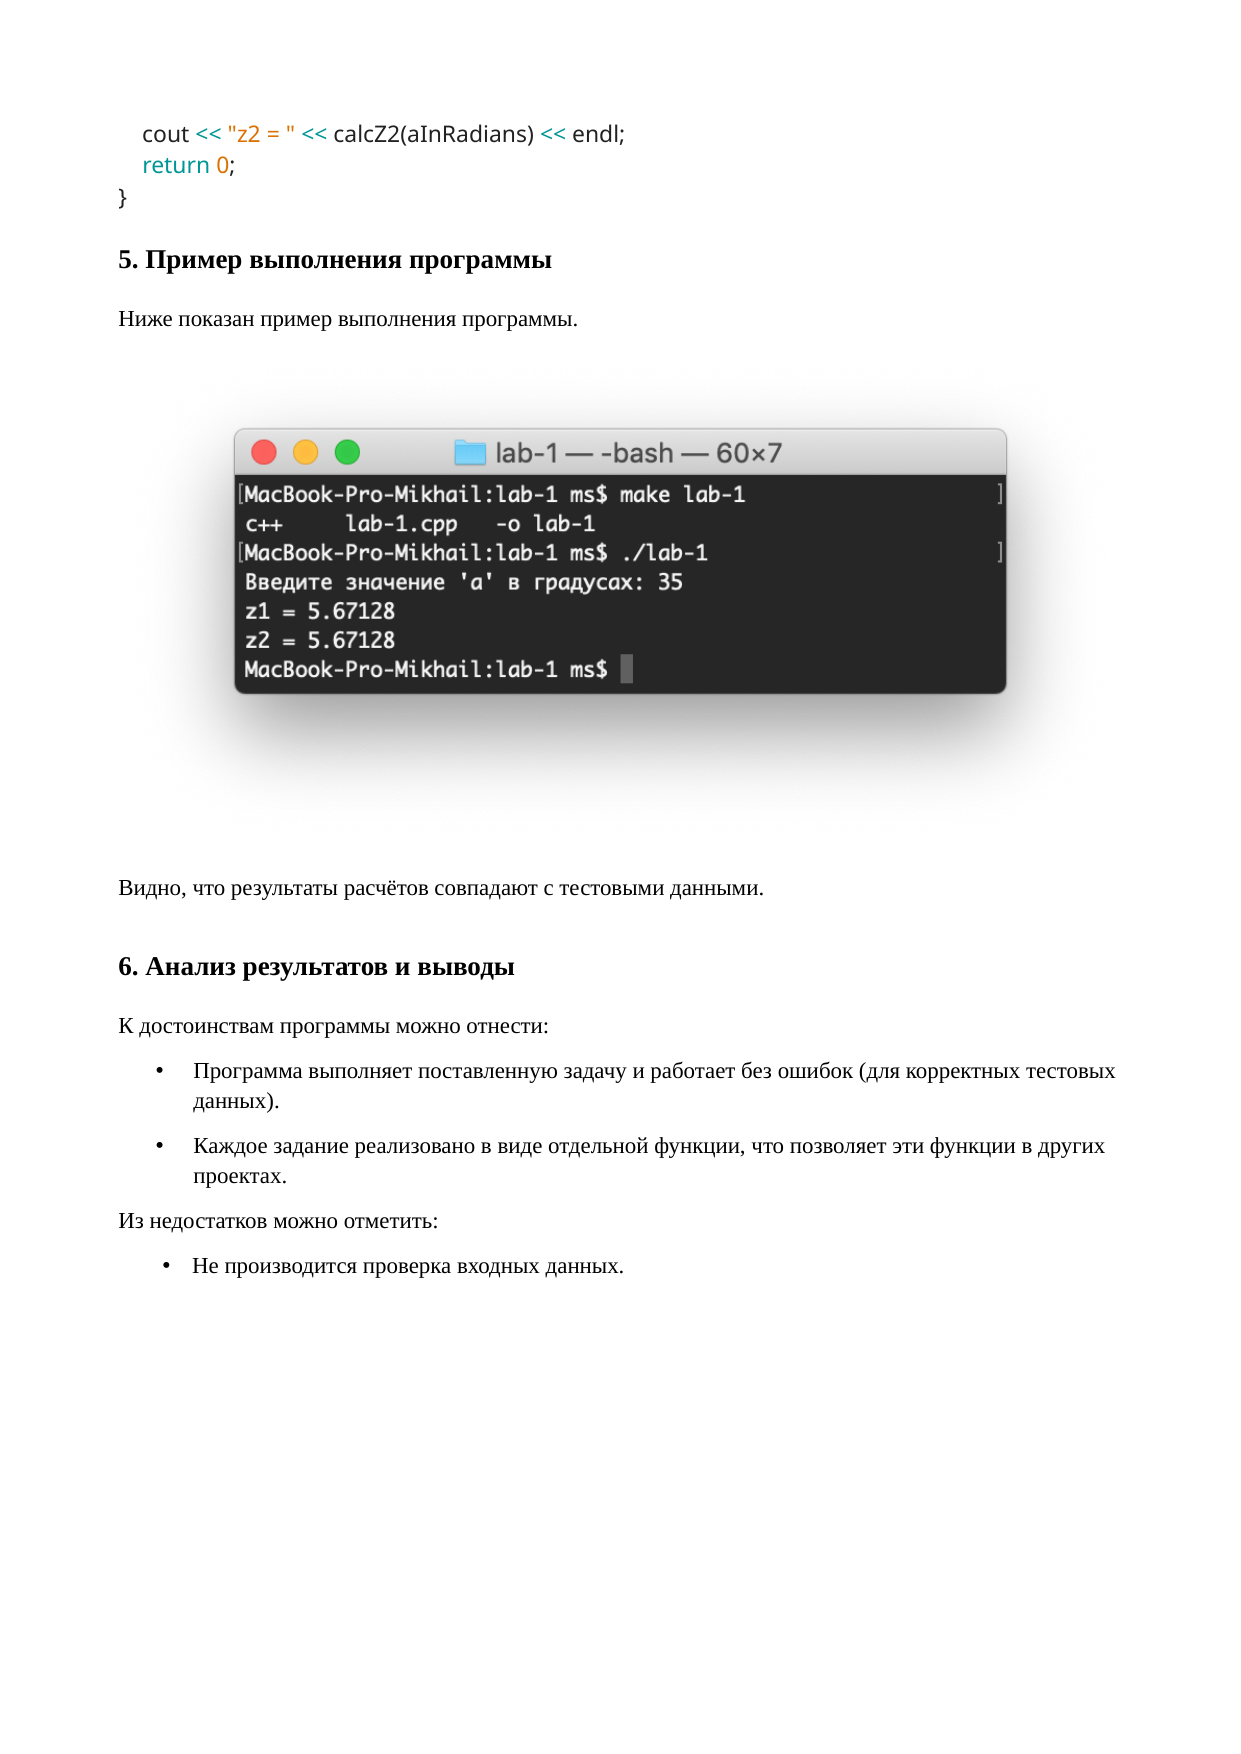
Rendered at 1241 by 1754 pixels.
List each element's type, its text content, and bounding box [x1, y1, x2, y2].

text 6. Анализ результатов и выводы [118, 950, 1122, 981]
text К достоинствам программы можно отнести: [118, 1012, 1122, 1039]
text Из недостатков можно отметить: [118, 1207, 1122, 1234]
text Ниже показан пример выполнения программы. [118, 305, 1122, 332]
list Каждое задание реализовано в виде отдельной функции, что позволяет эти функции в других проектах. [156, 1132, 1122, 1189]
picture [118, 350, 1123, 848]
text 5. Пример выполнения программы [118, 243, 1122, 274]
list Не производится проверка входных данных. [162, 1252, 1122, 1278]
list Программа выполняет поставленную задачу и работает без ошибок (для корректных тестовых данных). [156, 1057, 1122, 1114]
text Видно, что результаты расчётов совпадают с тестовыми данными. [118, 874, 1122, 901]
text cout << "z2 = " << calcZ2(aInRadians) << endl; return 0; } [118, 118, 1122, 243]
